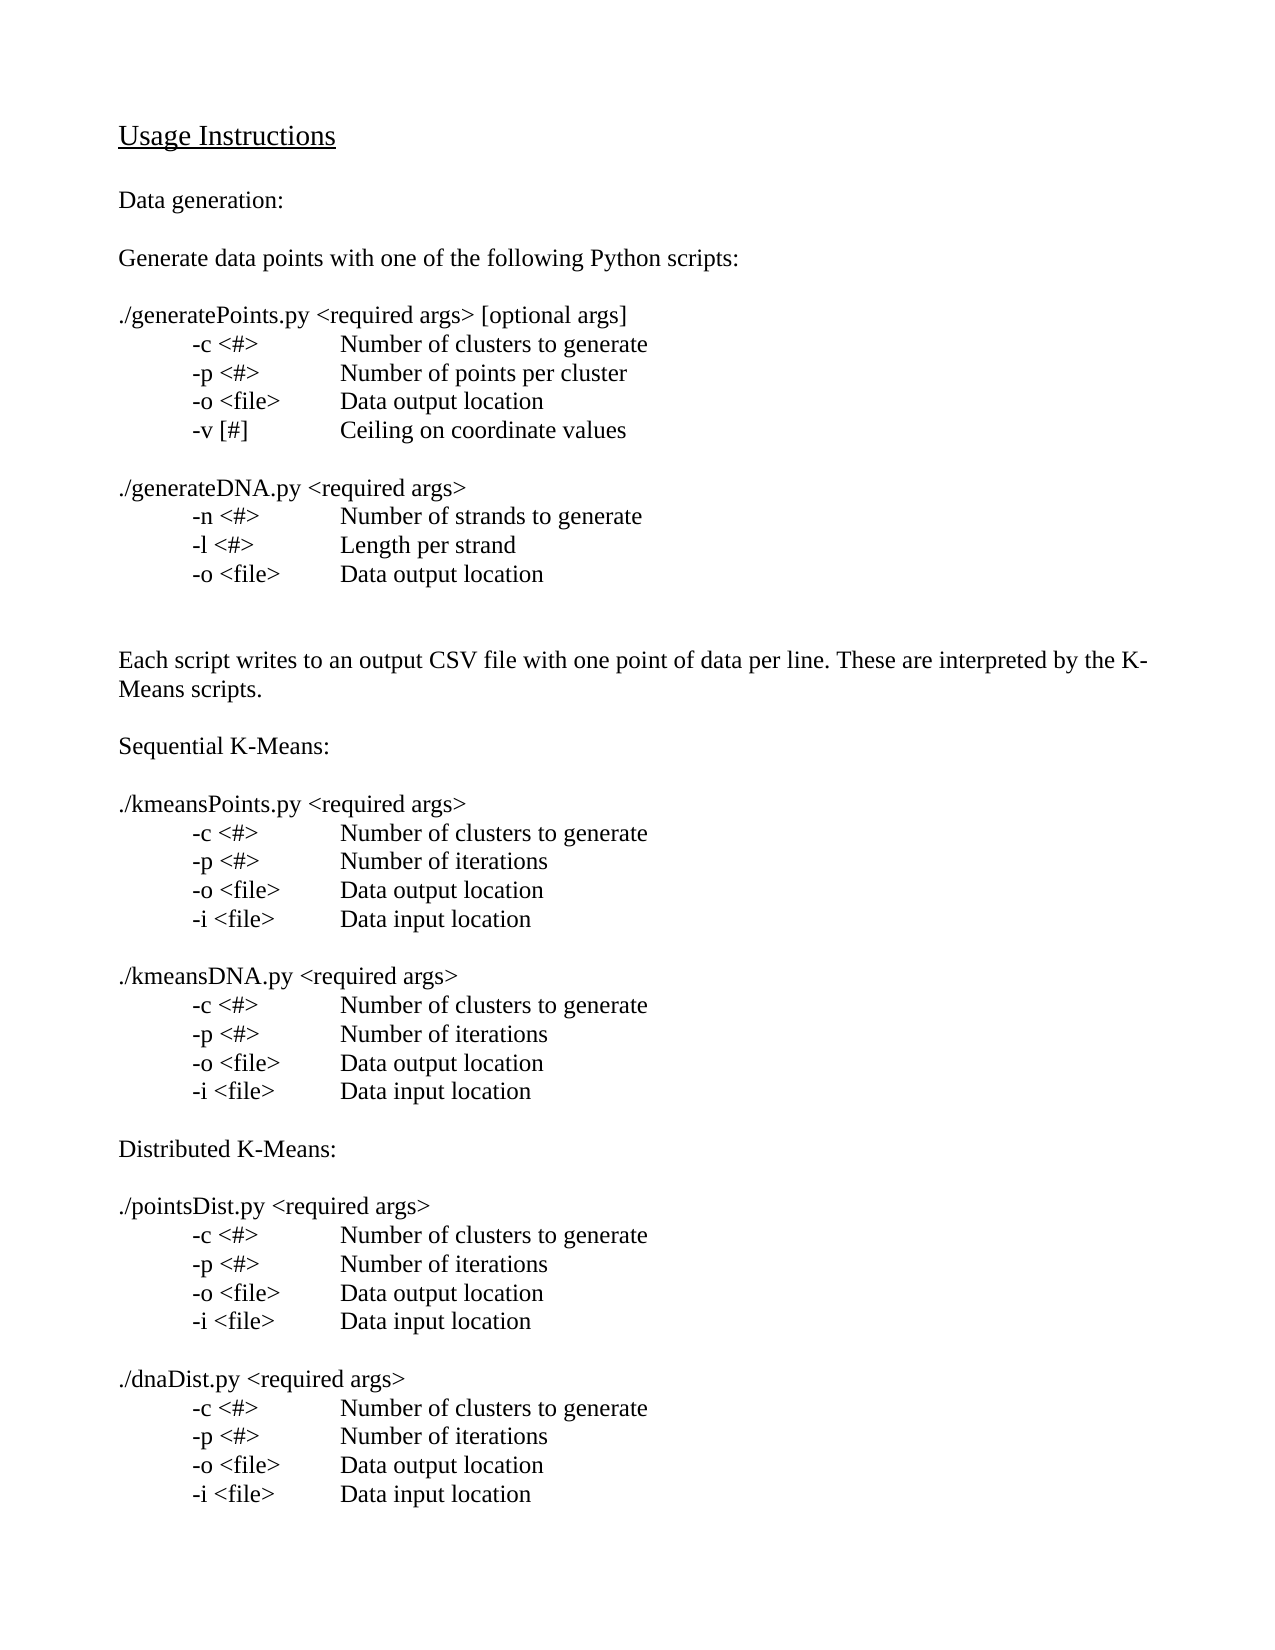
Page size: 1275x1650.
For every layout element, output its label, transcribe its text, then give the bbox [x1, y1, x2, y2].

text -l <#> Length per strand [118, 530, 1157, 559]
text Each script writes to an output CSV file with one point of data per line. These are interpreted by the K-Means scripts. [118, 645, 1157, 703]
text -p <#> Number of iterations [118, 846, 1157, 875]
text ./generateDNA.py <required args> [118, 473, 1157, 501]
text -p <#> Number of iterations [118, 1421, 1157, 1450]
text -i <file> Data input location [118, 1306, 1157, 1335]
text -o <file> Data output location [118, 1278, 1157, 1306]
text -p <#> Number of points per cluster [118, 358, 1157, 386]
text -o <file> Data output location [118, 875, 1157, 904]
text ./pointsDist.py <required args> [118, 1191, 1157, 1220]
text Usage Instructions [118, 118, 1157, 152]
text -v [#] Ceiling on coordinate values [118, 415, 1157, 444]
text ./kmeansDNA.py <required args> [118, 961, 1157, 990]
text Sequential K-Means: [118, 731, 1157, 760]
text -c <#> Number of clusters to generate [118, 990, 1157, 1019]
text -n <#> Number of strands to generate [118, 501, 1157, 530]
text Distributed K-Means: [118, 1134, 1157, 1163]
text -o <file> Data output location [118, 559, 1157, 588]
text -o <file> Data output location [118, 386, 1157, 415]
text -p <#> Number of iterations [118, 1249, 1157, 1278]
text ./dnaDist.py <required args> [118, 1364, 1157, 1393]
text -c <#> Number of clusters to generate [118, 329, 1157, 358]
text ./generatePoints.py <required args> [optional args] [118, 300, 1157, 329]
text -o <file> Data output location [118, 1048, 1157, 1076]
text Data generation: [118, 185, 1157, 214]
text -c <#> Number of clusters to generate [118, 1220, 1157, 1249]
text -i <file> Data input location [118, 1479, 1157, 1508]
text -p <#> Number of iterations [118, 1019, 1157, 1048]
text ./kmeansPoints.py <required args> [118, 789, 1157, 818]
text Generate data points with one of the following Python scripts: [118, 243, 1157, 271]
text -c <#> Number of clusters to generate [118, 1393, 1157, 1421]
text -i <file> Data input location [118, 904, 1157, 933]
text -c <#> Number of clusters to generate [118, 818, 1157, 846]
text -i <file> Data input location [118, 1076, 1157, 1105]
text -o <file> Data output location [118, 1450, 1157, 1479]
